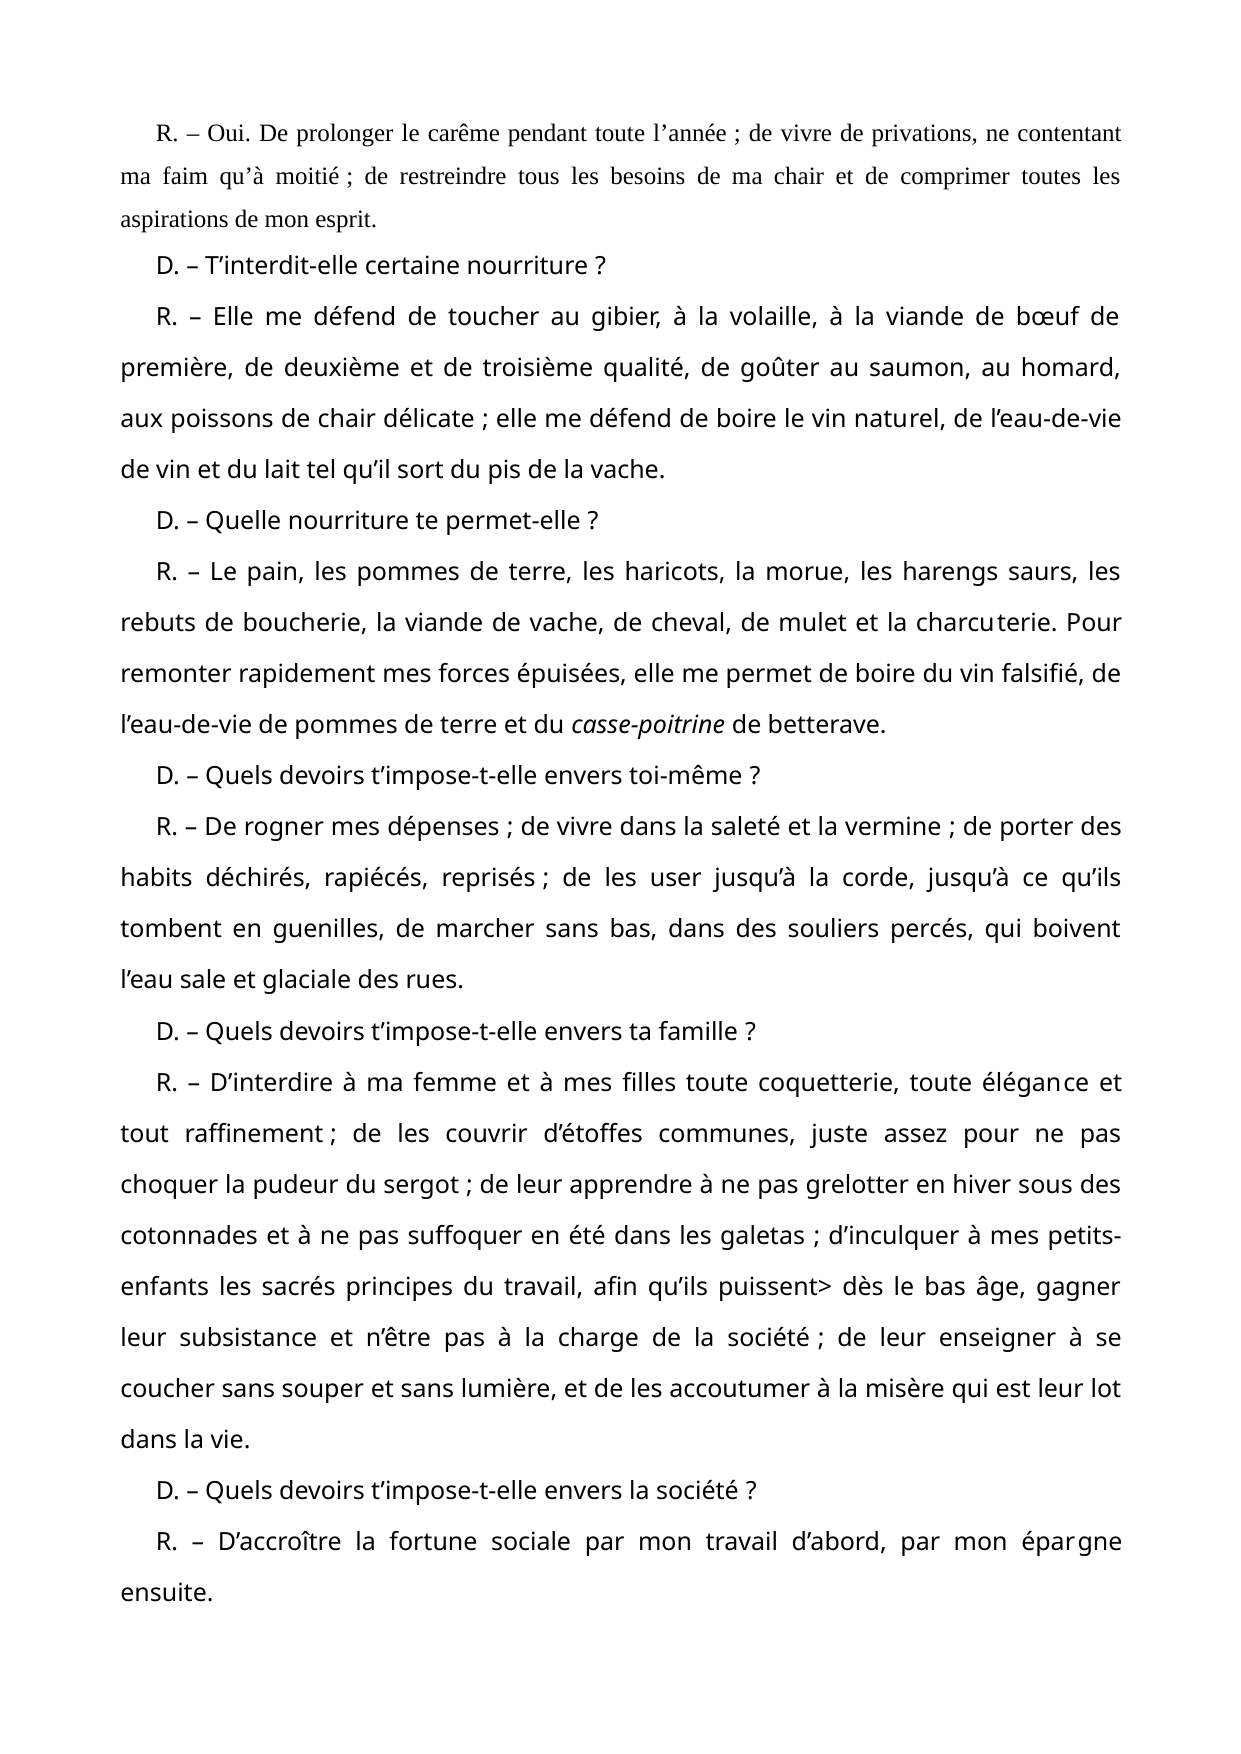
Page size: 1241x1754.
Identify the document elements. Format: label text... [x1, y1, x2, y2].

text R. – D’accroître la fortune sociale par mon travail d’abord, par mon épar­gne ensuite. [120, 1523, 1122, 1609]
text D. – Quelle nourriture te permet-elle ? [120, 503, 1122, 537]
text R. – De rogner mes dépenses ; de vivre dans la saleté et la vermine ; de porter des habits déchirés, rapiécés, reprisés ; de les user jusqu’à la corde, jusqu’à ce qu’ils tombent en guenilles, de marcher sans bas, dans des souliers percés, qui boivent l’eau sale et glaciale des rues. [120, 809, 1122, 996]
text R. – D’interdire à ma femme et à mes filles toute coquetterie, toute élégan­ce et tout raffinement ; de les couvrir d’étoffes communes, juste assez pour ne pas choquer la pudeur du sergot ; de leur apprendre à ne pas grelotter en hiver sous des cotonnades et à ne pas suffoquer en été dans les galetas ; d’inculquer à mes petits-enfants les sacrés principes du travail, afin qu’ils puissent> dès le bas âge, gagner leur subsistance et n’être pas à la charge de la société ; de leur enseigner à se coucher sans souper et sans lumière, et de les accoutumer à la misère qui est leur lot dans la vie. [120, 1064, 1122, 1456]
text D. – T’interdit-elle certaine nourriture ? [120, 247, 1122, 282]
text D. – Quels devoirs t’impose-t-elle envers ta famille ? [120, 1013, 1122, 1047]
text D. – Quels devoirs t’impose-t-elle envers la société ? [120, 1472, 1122, 1507]
text R. – Elle me défend de toucher au gibier, à la volaille, à la viande de bœuf de première, de deuxième et de troisième qualité, de goûter au saumon, au homard, aux poissons de chair délicate ; elle me défend de boire le vin natu­rel, de l’eau-de-vie de vin et du lait tel qu’il sort du pis de la vache. [120, 298, 1122, 486]
text D. – Quels devoirs t’impose-t-elle envers toi-même ? [120, 758, 1122, 792]
text R. – Oui. De prolonger le carême pendant toute l’année ; de vivre de privations, ne contentant ma faim qu’à moitié ; de restreindre tous les besoins de ma chair et de comprimer toutes les aspirations de mon esprit. [120, 118, 1122, 233]
text R. – Le pain, les pommes de terre, les haricots, la morue, les harengs saurs, les rebuts de boucherie, la viande de vache, de cheval, de mulet et la charcu­terie. Pour remonter rapidement mes forces épuisées, elle me permet de boire du vin falsifié, de l’eau-de-vie de pommes de terre et du casse-poitrine de betterave. [120, 554, 1122, 741]
